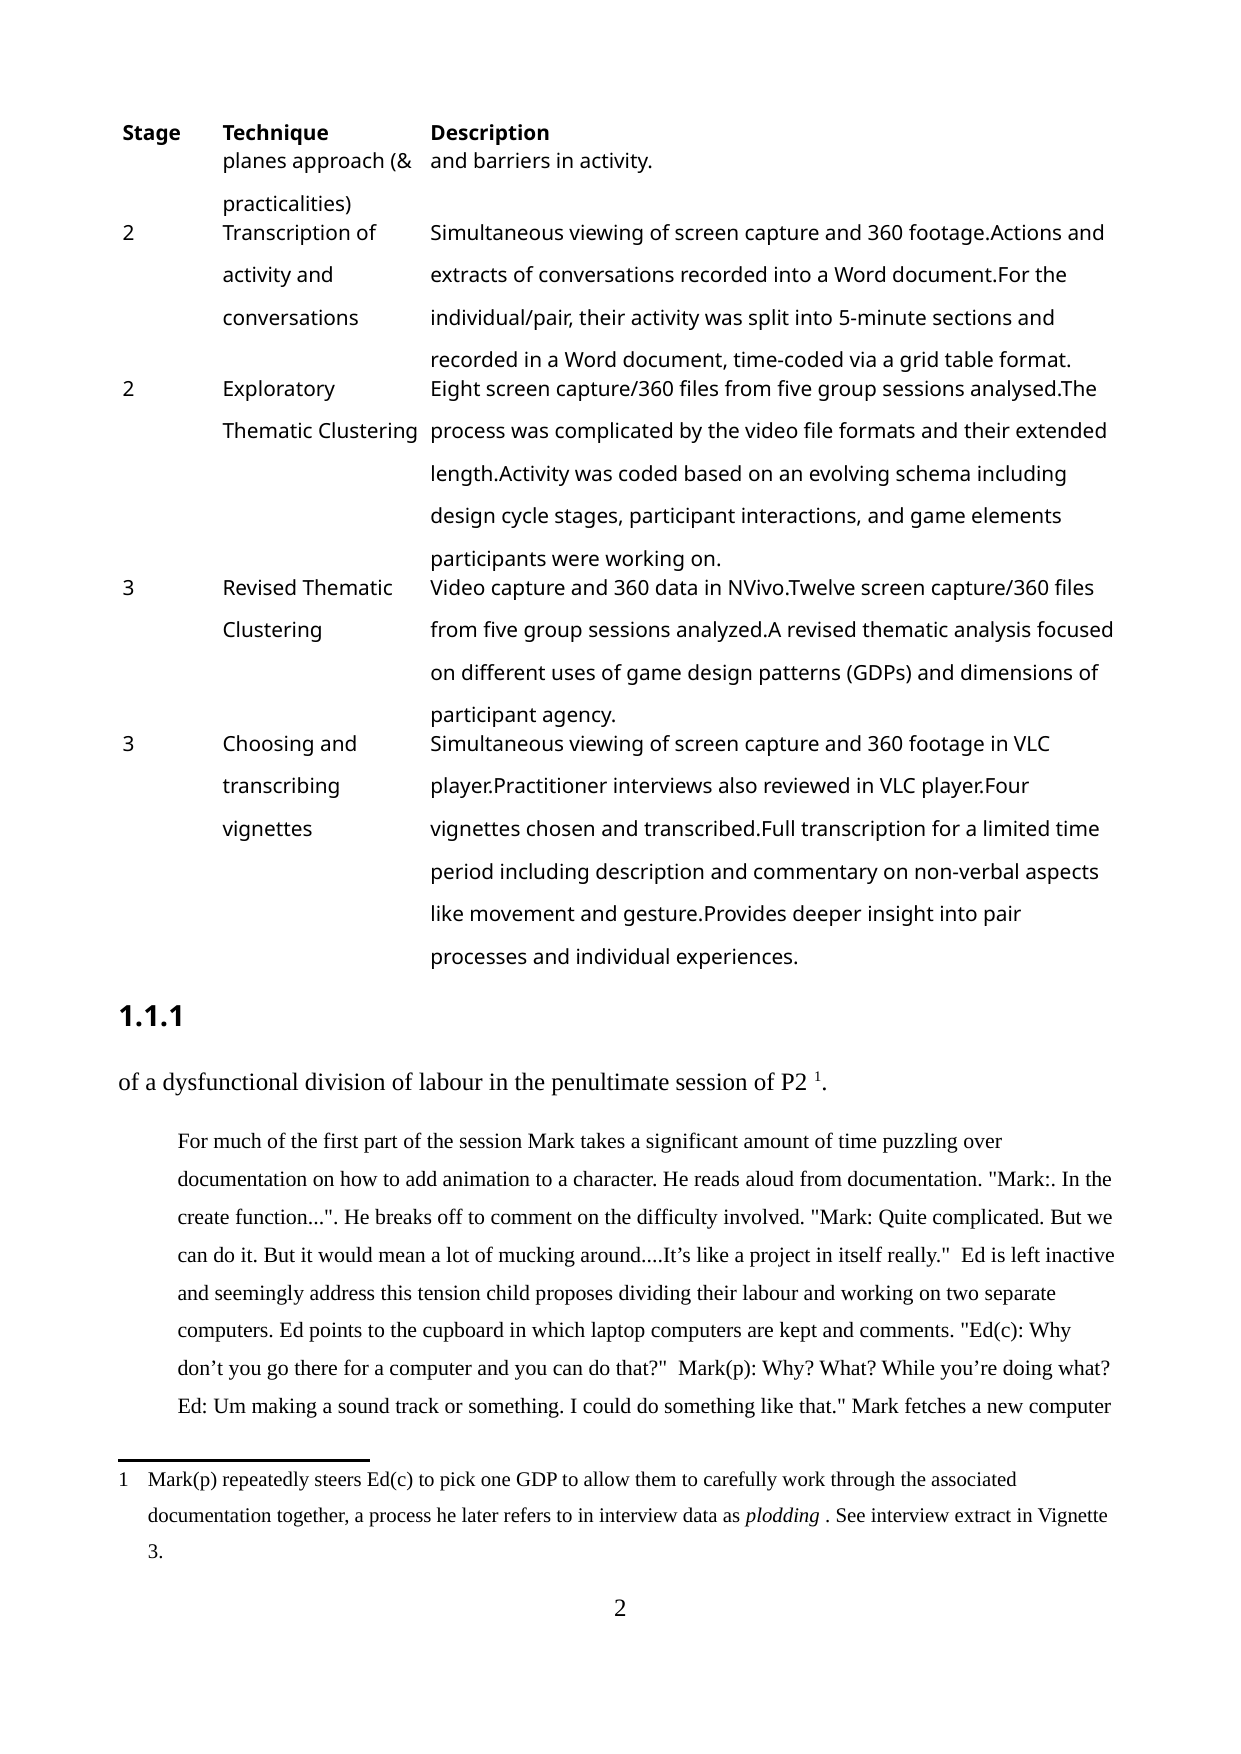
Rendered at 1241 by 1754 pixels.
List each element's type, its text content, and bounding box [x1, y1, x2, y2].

table_cell and barriers in activity. [426, 147, 1122, 218]
table_cell planes approach (& practicalities) [218, 147, 426, 218]
table_cell Video capture and 360 data in NVivo.Twelve screen capture/360 files from five group sessions analyzed.A revised thematic analysis focused on different uses of game design patterns (GDPs) and dimensions of participant agency. [426, 573, 1122, 729]
table_cell Simultaneous viewing of screen capture and 360 footage.Actions and extracts of conversations recorded into a Word document.For the individual/pair, their activity was split into 5-minute sections and recorded in a Word document, time-coded via a grid table format. [426, 218, 1122, 374]
table_header Technique [218, 118, 426, 147]
table_cell Revised Thematic Clustering [218, 573, 426, 729]
table_cell 2 [118, 218, 218, 374]
table_header Description [426, 118, 1122, 147]
table_cell Choosing and transcribing vignettes [218, 729, 426, 970]
table_cell Simultaneous viewing of screen capture and 360 footage in VLC player.Practitioner interviews also reviewed in VLC player.Four vignettes chosen and transcribed.Full transcription for a limited time period including description and commentary on non-verbal aspects like movement and gesture.Provides deeper insight into pair processes and individual experiences. [426, 729, 1122, 970]
text Mark(p) repeatedly steers Ed(c) to pick one GDP to allow them to carefully work through the associated documentation together, a process he later refers to in interview data as plodding . See interview extract in Vignette 3. [118, 1467, 1122, 1563]
table_cell 3 [118, 573, 218, 729]
text For much of the first part of the session Mark takes a significant amount of time puzzling over documentation on how to add animation to a character. He reads aloud from documentation. "Mark:. In the create function...". He breaks off to comment on the difficulty involved. "Mark: Quite complicated. But we can do it. But it would mean a lot of mucking around....It’s like a project in itself really." Ed is left inactive and seemingly address this tension child proposes dividing their labour and working on two separate computers. Ed points to the cupboard in which laptop computers are kept and comments. "Ed(c): Why don’t you go there for a computer and you can do that?" Mark(p): Why? What? While you’re doing what? Ed: Um making a sound track or something. I could do something like that." Mark fetches a new computer [177, 1128, 1122, 1418]
table_cell Exploratory Thematic Clustering [218, 374, 426, 573]
table_cell Transcription of activity and conversations [218, 218, 426, 374]
table_cell 2 [118, 374, 218, 573]
table_cell [118, 147, 218, 218]
text of a dysfunctional division of labour in the penultimate session of P2 . [118, 1067, 1122, 1096]
table_cell 3 [118, 729, 218, 970]
table_header Stage [118, 118, 218, 147]
table_cell Eight screen capture/360 files from five group sessions analysed.The process was complicated by the video file formats and their extended length.Activity was coded based on an evolving schema including design cycle stages, participant interactions, and game elements participants were working on. [426, 374, 1122, 573]
